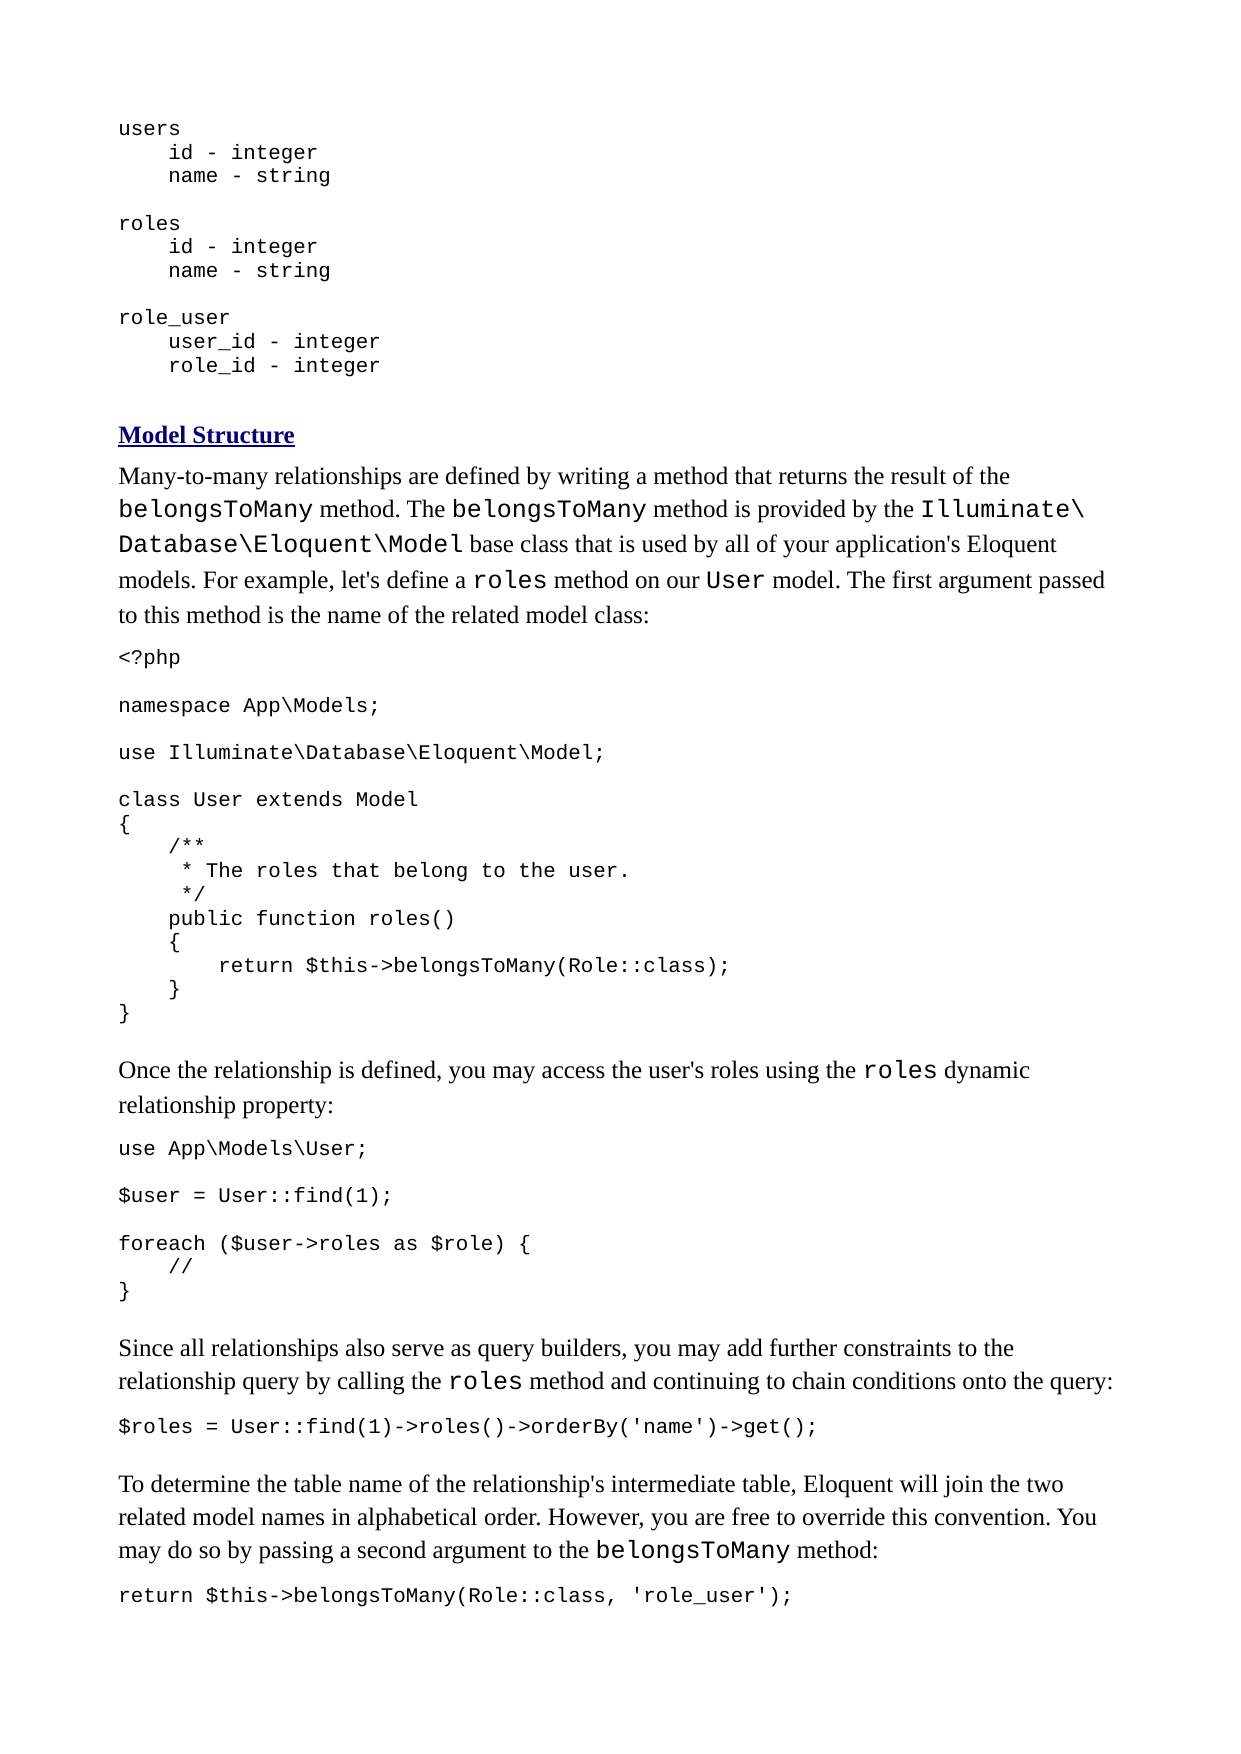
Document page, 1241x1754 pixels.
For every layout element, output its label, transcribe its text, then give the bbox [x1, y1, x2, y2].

text */ [118, 884, 1122, 907]
text return $this->belongsToMany(Role::class); [118, 955, 1122, 978]
text /** [118, 837, 1122, 860]
text Once the relationship is defined, you may access the user's roles using the roles dynamic relationship property: [118, 1055, 1122, 1119]
text return $this->belongsToMany(Role::class, 'role_user'); [118, 1585, 1122, 1609]
text { [118, 813, 1122, 837]
text } [118, 1002, 1122, 1026]
text To determine the table name of the relationship's intermediate table, Eloquent will join the two related model names in alphabetical order. However, you are free to override this convention. You may do so by passing a second argument to the belongsToMany method: [118, 1469, 1122, 1566]
text use App\Models\User; [118, 1138, 1122, 1162]
text name - string [118, 165, 1122, 189]
text use Illuminate\Database\Eloquent\Model; [118, 742, 1122, 766]
text namespace App\Models; [118, 695, 1122, 718]
text $user = User::find(1); [118, 1185, 1122, 1209]
text role_user [118, 307, 1122, 331]
text id - integer [118, 236, 1122, 260]
text } [118, 1280, 1122, 1303]
text Many-to-many relationships are defined by writing a method that returns the result of the belongsToMany method. The belongsToMany method is provided by the Illuminate\Database\Eloquent\Model base class that is used by all of your application's Eloquent models. For example, let's define a roles method on our User model. The first argument passed to this method is the name of the related model class: [118, 461, 1122, 628]
text roles [118, 213, 1122, 236]
subtitle Model Structure [118, 420, 1122, 449]
text public function roles() [118, 907, 1122, 931]
text foreach ($user->roles as $role) { [118, 1232, 1122, 1256]
text name - string [118, 260, 1122, 284]
text <?php [118, 647, 1122, 671]
text class User extends Model [118, 789, 1122, 813]
text { [118, 931, 1122, 955]
text // [118, 1256, 1122, 1280]
text role_id - integer [118, 354, 1122, 378]
text id - integer [118, 142, 1122, 165]
text Since all relationships also serve as query builders, you may add further constraints to the relationship query by calling the roles method and continuing to chain conditions onto the query: [118, 1333, 1122, 1397]
text users [118, 118, 1122, 142]
text user_id - integer [118, 331, 1122, 354]
text $roles = User::find(1)->roles()->orderBy('name')->get(); [118, 1416, 1122, 1439]
text * The roles that belong to the user. [118, 860, 1122, 884]
text } [118, 978, 1122, 1002]
